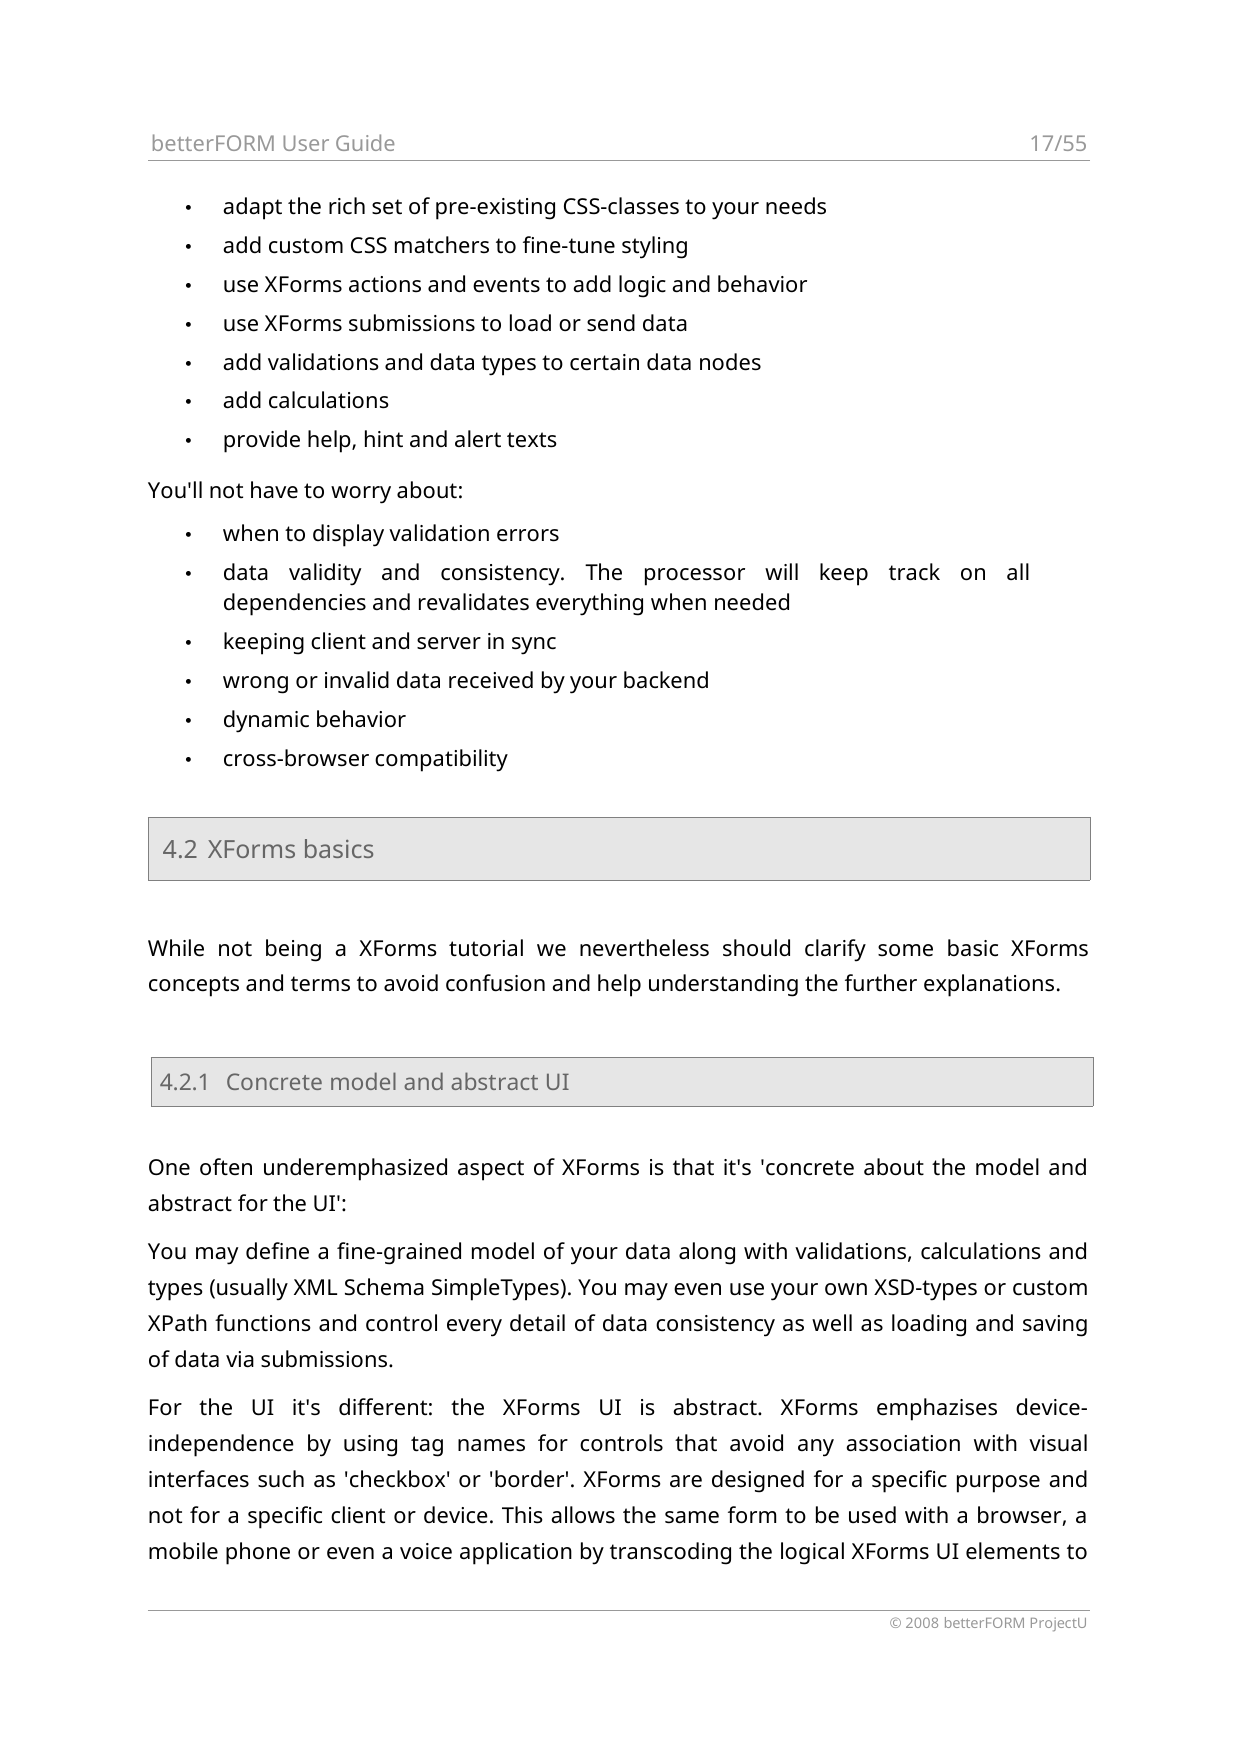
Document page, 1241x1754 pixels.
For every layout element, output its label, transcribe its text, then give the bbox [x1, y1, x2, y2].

text One often underemphasized aspect of XForms is that it's 'concrete about the model and abstract for the UI': [148, 1152, 1090, 1217]
text For the UI it's different: the XForms UI is abstract. XForms emphazises device-independence by using tag names for controls that avoid any association with visual interfaces such as 'checkbox' or 'border'. XForms are designed for a specific purpose and not for a specific client or device. This allows the same form to be used with a browser, a mobile phone or even a voice application by transcoding the logical XForms UI elements to [148, 1392, 1090, 1566]
list data validity and consistency. The processor will keep track on all dependencies and revalidates everything when needed [185, 557, 1032, 617]
list dynamic behavior [185, 703, 1032, 733]
list when to display validation errors [185, 518, 1032, 548]
text While not being a XForms tutorial we nevertheless should clarify some basic XForms concepts and terms to avoid confusion and help understanding the further explanations. [148, 932, 1090, 998]
list wrong or invalid data received by your backend [185, 664, 1032, 694]
list use XForms actions and events to add logic and behavior [185, 268, 1032, 298]
list keeping client and server in sync [185, 626, 1032, 656]
list add custom CSS matchers to fine-tune styling [185, 229, 1032, 259]
list cross-browser compatibility [185, 742, 1032, 772]
list add validations and data types to certain data nodes [185, 346, 1032, 376]
text You may define a fine-grained model of your data along with validations, calculations and types (usually XML Schema SimpleTypes). You may even use your own XSD-types or custom XPath functions and control every detail of data consistency as well as loading and saving of data via submissions. [148, 1236, 1090, 1374]
subtitle Concrete model and abstract UI [152, 1058, 1093, 1106]
text You'll not have to worry about: [148, 475, 1090, 505]
list use XForms submissions to load or send data [185, 307, 1032, 337]
list provide help, hint and alert texts [185, 424, 1032, 454]
subtitle XForms basics [149, 818, 1090, 880]
list adapt the rich set of pre-existing CSS-classes to your needs [185, 191, 1032, 221]
list add calculations [185, 385, 1032, 415]
